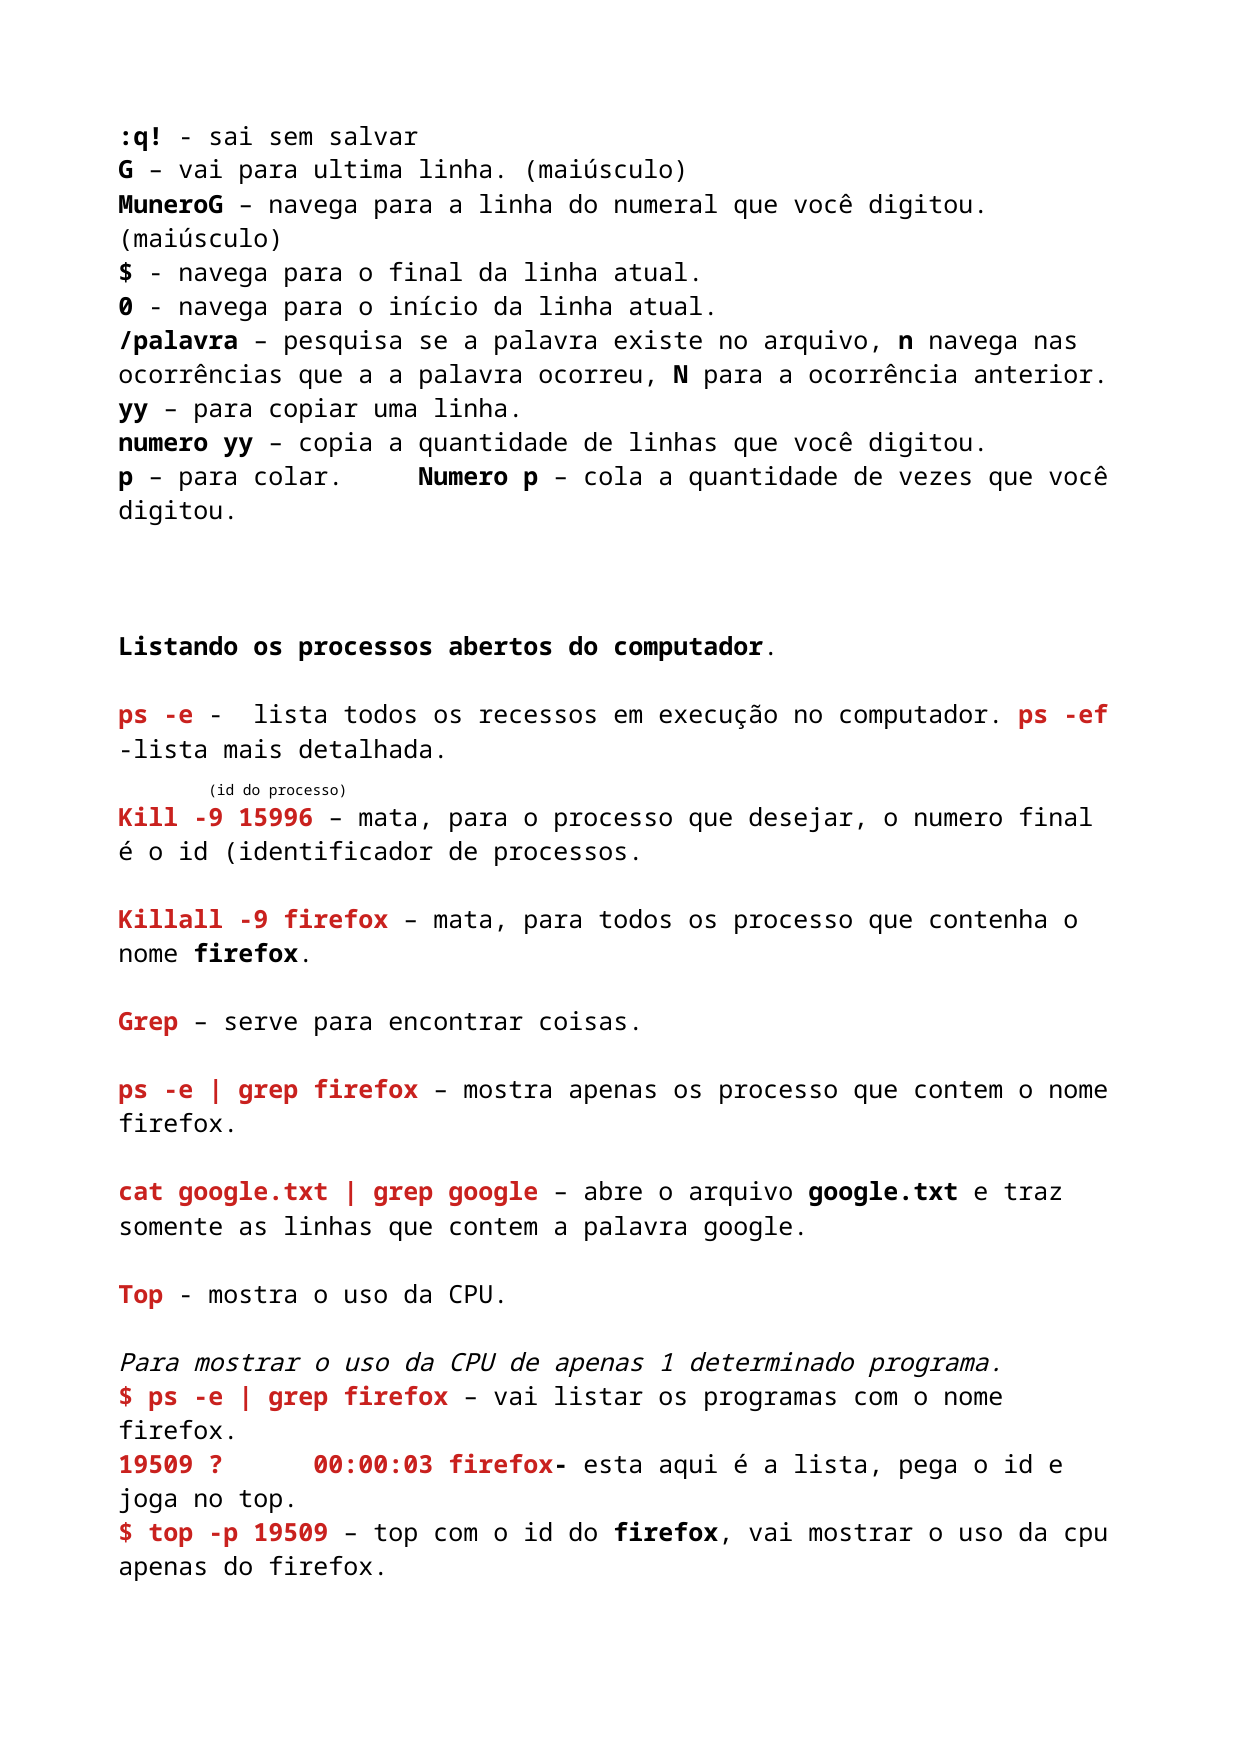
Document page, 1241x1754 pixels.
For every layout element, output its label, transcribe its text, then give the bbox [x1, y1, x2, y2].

text /palavra – pesquisa se a palavra existe no arquivo, n navega nas ocorrências que a a palavra ocorreu, N para a ocorrência anterior. [118, 322, 1122, 391]
text 19509 ? 00:00:03 firefox- esta aqui é a lista, pega o id e joga no top. [118, 1447, 1122, 1515]
text Listando os processos abertos do computador. [118, 629, 1122, 663]
text $ ps -e | grep firefox – vai listar os programas com o nome firefox. [118, 1378, 1122, 1447]
text Grep – serve para encontrar coisas. [118, 1004, 1122, 1038]
text numero yy – copia a quantidade de linhas que você digitou. [118, 425, 1122, 459]
text p – para colar. Numero p – cola a quantidade de vezes que você digitou. [118, 459, 1122, 527]
text ps -e - lista todos os recessos em execução no computador. ps -ef -lista mais detalhada. [118, 697, 1122, 765]
text yy – para copiar uma linha. [118, 391, 1122, 425]
text (id do processo) [118, 765, 1122, 799]
text Top - mostra o uso da CPU. [118, 1276, 1122, 1310]
text $ - navega para o final da linha atual. [118, 254, 1122, 288]
text cat google.txt | grep google – abre o arquivo google.txt e traz somente as linhas que contem a palavra google. [118, 1174, 1122, 1242]
text $ top -p 19509 – top com o id do firefox, vai mostrar o uso da cpu apenas do firefox. [118, 1515, 1122, 1583]
text Kill -9 15996 – mata, para o processo que desejar, o numero final é o id (identificador de processos. [118, 799, 1122, 867]
text :q! - sai sem salvar [118, 118, 1122, 152]
text G – vai para ultima linha. (maiúsculo) [118, 152, 1122, 186]
text ps -e | grep firefox – mostra apenas os processo que contem o nome firefox. [118, 1072, 1122, 1140]
text MuneroG – navega para a linha do numeral que você digitou.(maiúsculo) [118, 186, 1122, 254]
text Para mostrar o uso da CPU de apenas 1 determinado programa. [118, 1344, 1122, 1378]
text Killall -9 firefox – mata, para todos os processo que contenha o nome firefox. [118, 902, 1122, 970]
text 0 - navega para o início da linha atual. [118, 288, 1122, 322]
